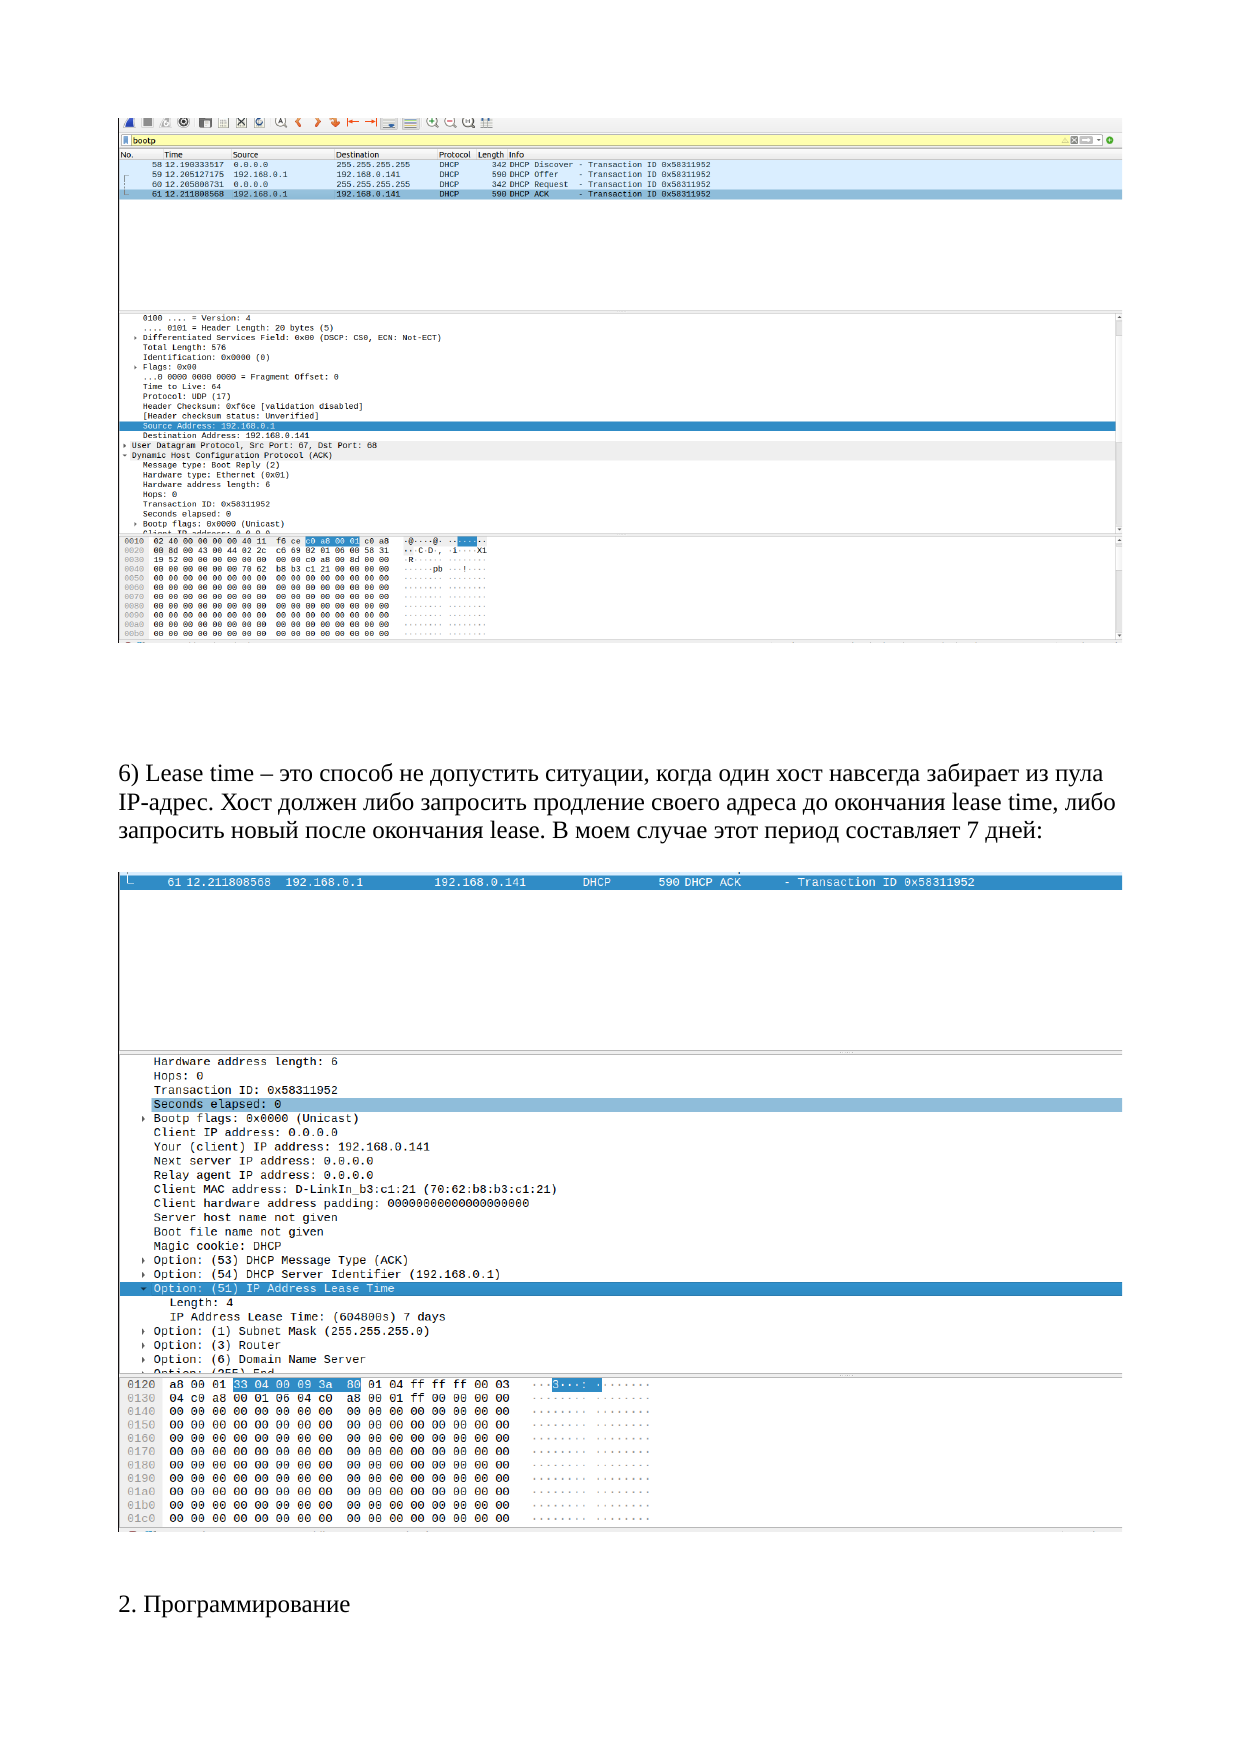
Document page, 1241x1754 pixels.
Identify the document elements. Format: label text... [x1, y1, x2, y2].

text 6) Lease time – это способ не допустить ситуации, когда один хост навсегда забирает из пула IP-адрес. Хост должен либо запросить продление своего адреса до окончания lease time, либо запросить новый после окончания lease. В моем случае этот период составляет 7 дней: [118, 758, 1122, 844]
picture [118, 872, 1123, 1532]
text 2. Программирование [118, 1589, 1122, 1618]
picture [118, 118, 1123, 643]
